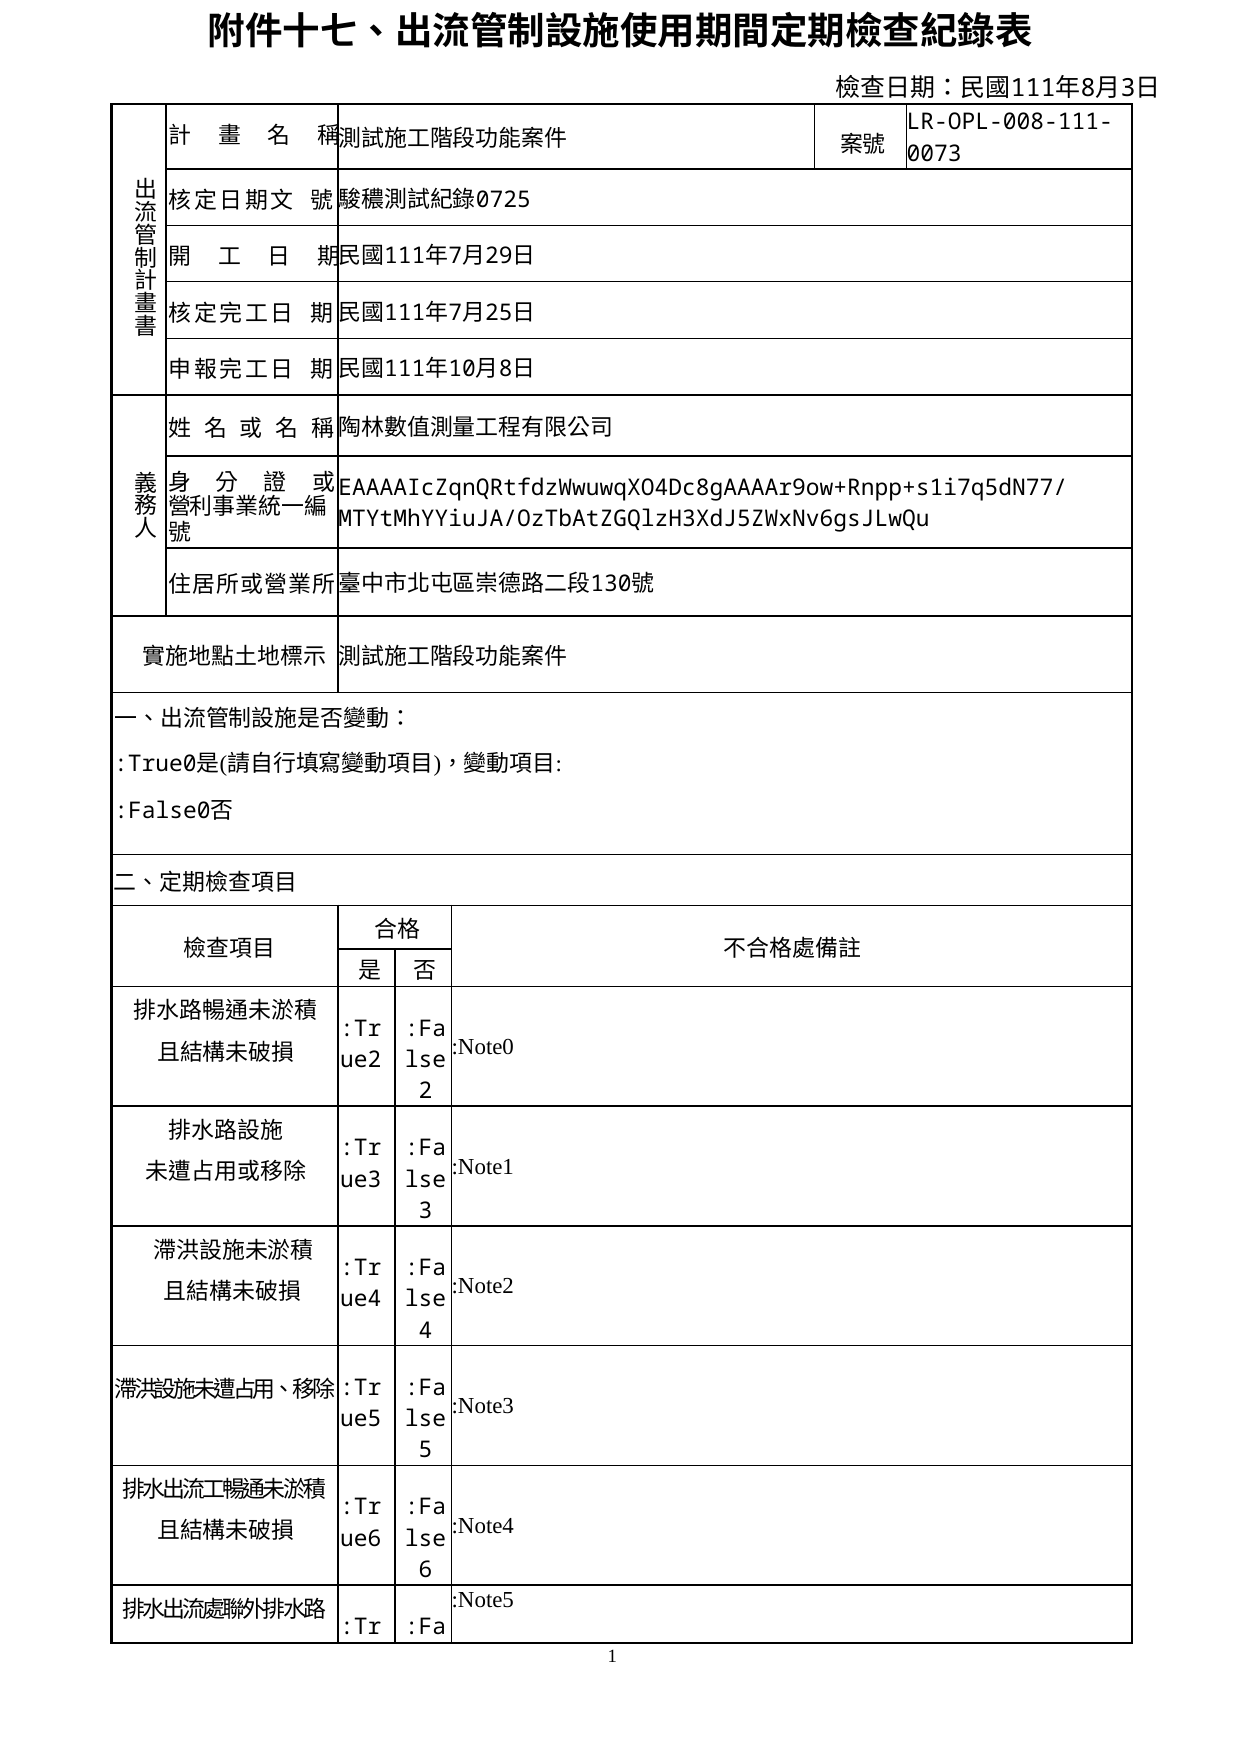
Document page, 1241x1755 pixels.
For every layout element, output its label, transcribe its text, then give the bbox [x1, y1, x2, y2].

table_cell 民國111年7月25日 [339, 282, 1131, 337]
table_cell 測試施工階段功能案件 [339, 617, 1131, 692]
table_cell 陶林數值測量工程有限公司 [339, 396, 1131, 455]
table_cell 民國111年7月29日 [339, 226, 1131, 281]
table_header LR-OPL-008-111-0073 [907, 105, 1131, 168]
table_cell EAAAAIcZqnQRtfdzWwuwqXO4Dc8gAAAAr9ow+Rnpp+s1i7q5dN77/MTYtMhYYiuJA/OzTbAtZGQlzH3XdJ5ZWxNv6gsJLwQu [339, 457, 1131, 547]
table_cell 核定日期文 號 [167, 170, 337, 224]
table_cell 姓 名 或 名 稱 [167, 396, 337, 455]
table_cell :True4 [339, 1227, 394, 1345]
table_cell 臺中市北屯區崇德路二段130號 [339, 549, 1131, 615]
table_cell :Note4 [452, 1466, 1131, 1584]
table_cell :Note3 [452, 1346, 1131, 1464]
table_cell :False3 [396, 1107, 451, 1225]
table_cell :True2 [339, 987, 394, 1105]
table_cell 排水路設施 未遭占用或移除 [113, 1107, 337, 1225]
table_cell 檢查項目 [113, 906, 337, 986]
table_cell 否 [396, 950, 451, 986]
table_cell :Note5 [452, 1586, 1131, 1642]
table_cell 核定完工日 期 [167, 282, 337, 337]
table_cell 排水出流處聯外排水路 [113, 1586, 337, 1642]
table_cell 排水出流工暢通未淤積 且結構未破損 [113, 1466, 337, 1584]
table_header 名 [253, 105, 302, 168]
table_header 出流管制計畫書 [113, 105, 165, 394]
table_cell 二、定期檢查項目 [113, 855, 1131, 904]
table_cell 身 分 證 或營利事業統一編號 [167, 457, 337, 547]
table_cell :True5 [339, 1346, 394, 1464]
table_header 測試施工階段功能案件 [339, 105, 814, 168]
table_cell 民國111年10月8日 [339, 339, 1131, 394]
table_header 計 [167, 105, 204, 168]
table_cell 工 [204, 226, 253, 281]
table_cell :Note0 [452, 987, 1131, 1105]
table_cell 合格 [339, 906, 451, 948]
table_cell 滯洪設施未淤積 且結構未破損 [113, 1227, 337, 1345]
table_cell 一、出流管制設施是否變動： :True0是(請自行填寫變動項目)，變動項目: :False0否 [113, 693, 1131, 854]
table_cell 滯洪設施未遭占用、移除 [113, 1346, 337, 1464]
table_cell 開 [167, 226, 204, 281]
table_cell 日 [253, 226, 302, 281]
table_header 畫 [204, 105, 253, 168]
table_cell :Note2 [452, 1227, 1131, 1345]
table_cell 申報完工日 期 [167, 339, 337, 394]
table_cell 排水路暢通未淤積 且結構未破損 [113, 987, 337, 1105]
table_header 稱 [302, 105, 337, 168]
table_cell :True6 [339, 1466, 394, 1584]
table_cell 駿穠測試紀錄0725 [339, 170, 1131, 224]
table_cell :False6 [396, 1466, 451, 1584]
table_cell 住居所或營業所 [167, 549, 337, 615]
table_cell 實施地點土地標示 [113, 617, 337, 692]
table_cell :True3 [339, 1107, 394, 1225]
table_cell 義務人 [113, 396, 165, 615]
table_cell :False4 [396, 1227, 451, 1345]
table_cell 是 [339, 950, 394, 986]
table_cell :Fa [396, 1586, 451, 1642]
subtitle 附件十七、出流管制設施使用期間定期檢查紀錄表 [207, 1, 1241, 55]
table_cell 不合格處備註 [452, 906, 1131, 986]
table_cell :False2 [396, 987, 451, 1105]
table_cell 期 [302, 226, 337, 281]
table_cell :False5 [396, 1346, 451, 1464]
table_cell :Note1 [452, 1107, 1131, 1225]
text 檢查日期：民國111年8月3日 [835, 67, 1241, 103]
table_cell :Tr [339, 1586, 394, 1642]
table_header 案號 [815, 105, 906, 168]
